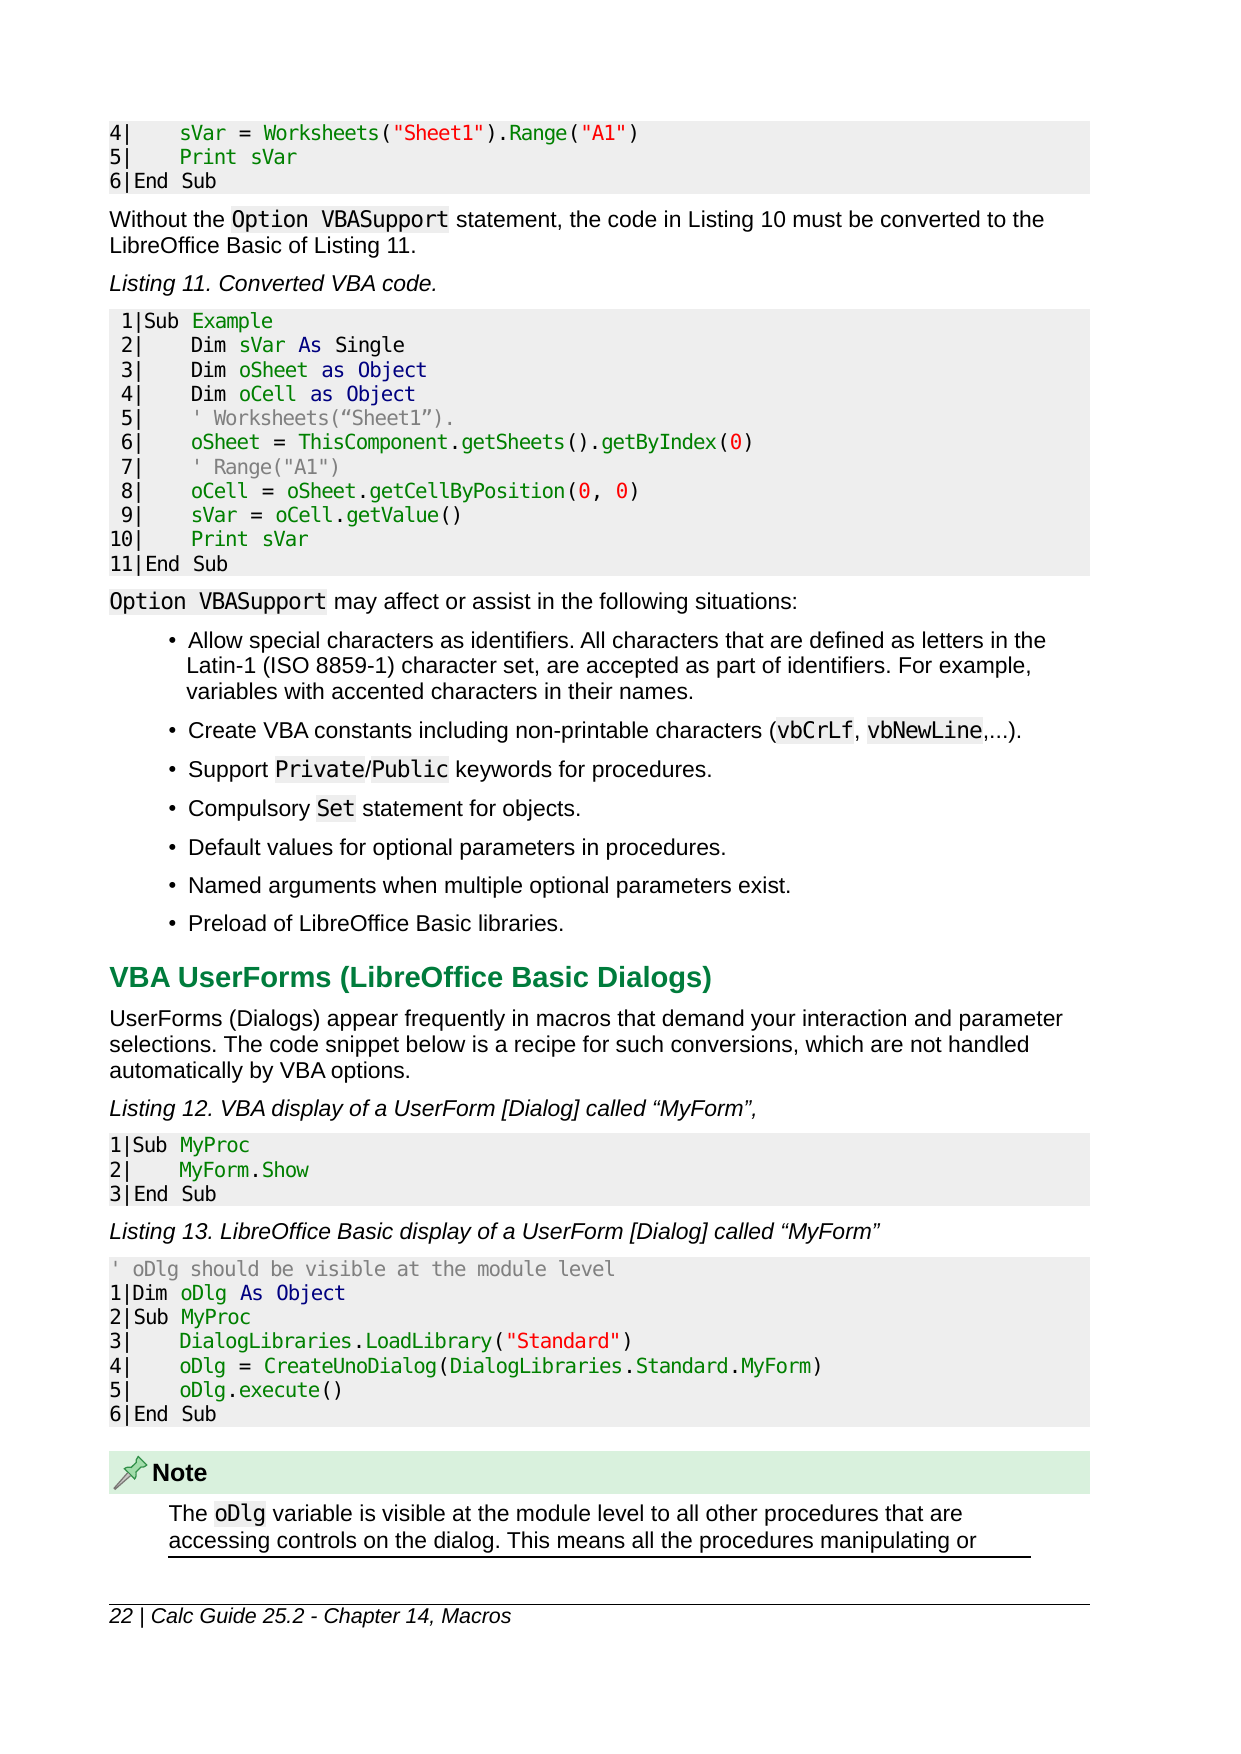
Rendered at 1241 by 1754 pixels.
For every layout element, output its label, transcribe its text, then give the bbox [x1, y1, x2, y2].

list Default values for optional parameters in procedures. [168, 834, 1090, 860]
list Support Private/Public keywords for procedures. [449, 756, 1090, 783]
text 9| sVar = oCell.getValue() [109, 503, 1090, 527]
text 6| oSheet = ThisComponent.getSheets().getByIndex(0) [109, 430, 1090, 455]
text 3|End Sub [109, 1182, 1090, 1206]
text 1|Sub MyProc [109, 1133, 1090, 1158]
text 11|End Sub [109, 552, 1090, 576]
list Support Private/Public keywords for procedures. [168, 756, 275, 783]
text 1|Dim oDlg As Object [109, 1281, 1090, 1305]
text The oDlg variable is visible at the module level to all other procedures that are accessing controls on the dialog. This means all the procedures manipulating or [168, 1501, 1031, 1556]
text 5| Print sVar [109, 145, 1090, 169]
text 2| MyForm.Show [109, 1158, 1090, 1182]
list Option VBASupport may affect or assist in the following situations: [109, 588, 1090, 615]
text 4| oDlg = CreateUnoDialog(DialogLibraries.Standard.MyForm) [109, 1354, 1090, 1378]
list Allow special characters as identifiers. All characters that are defined as letters in the Latin-1 (ISO 8859-1) character set, are accepted as part of identifiers. For example, variables with accented characters in their names. [168, 628, 1090, 704]
text 2| Dim sVar As Single [109, 333, 1090, 358]
text 3| Dim oSheet as Object [109, 358, 1090, 382]
subtitle Note [109, 1451, 1090, 1494]
list Create VBA constants including non-printable characters (vbCrLf, vbNewLine,...). [168, 717, 776, 744]
text UserForms (Dialogs) appear frequently in macros that demand your interaction and parameter selections. The code snippet below is a recipe for such conversions, which are not handled automatically by VBA options. [109, 1006, 1090, 1083]
list Named arguments when multiple optional parameters exist. [168, 873, 1090, 898]
text 1|Sub Example [109, 309, 1090, 333]
text Listing 13. LibreOffice Basic display of a UserForm [Dialog] called “MyForm” [109, 1219, 1090, 1244]
list Create VBA constants including non-printable characters (vbCrLf, vbNewLine,...). [983, 717, 1090, 744]
text 4| Dim oCell as Object [109, 382, 1090, 406]
text 6|End Sub [109, 169, 1090, 194]
text 5| oDlg.execute() [109, 1378, 1090, 1402]
subtitle VBA UserForms (LibreOffice Basic Dialogs) [109, 961, 1090, 994]
list Preload of LibreOffice Basic libraries. [168, 911, 1090, 936]
text 7| ' Range("A1") [109, 455, 1090, 479]
text 8| oCell = oSheet.getCellByPosition(0, 0) [109, 479, 1090, 503]
text ' oDlg should be visible at the module level [109, 1257, 1090, 1281]
text Listing 11. Converted VBA code. [109, 271, 1090, 297]
text 5| ' Worksheets(“Sheet1”). [109, 406, 1090, 430]
list Compulsory Set statement for objects. [356, 795, 1090, 822]
text 6|End Sub [109, 1402, 1090, 1427]
text Listing 12. VBA display of a UserForm [Dialog] called “MyForm”, [109, 1096, 1090, 1121]
text 3| DialogLibraries.LoadLibrary("Standard") [109, 1329, 1090, 1354]
text 4| sVar = Worksheets("Sheet1").Range("A1") [109, 121, 1090, 145]
text Without the Option VBASupport statement, the code in Listing 10 must be converted to the LibreOffice Basic of Listing 11. [109, 206, 1090, 258]
list Compulsory Set statement for objects. [168, 795, 316, 822]
text 10| Print sVar [109, 527, 1090, 552]
text 2|Sub MyProc [109, 1305, 1090, 1329]
